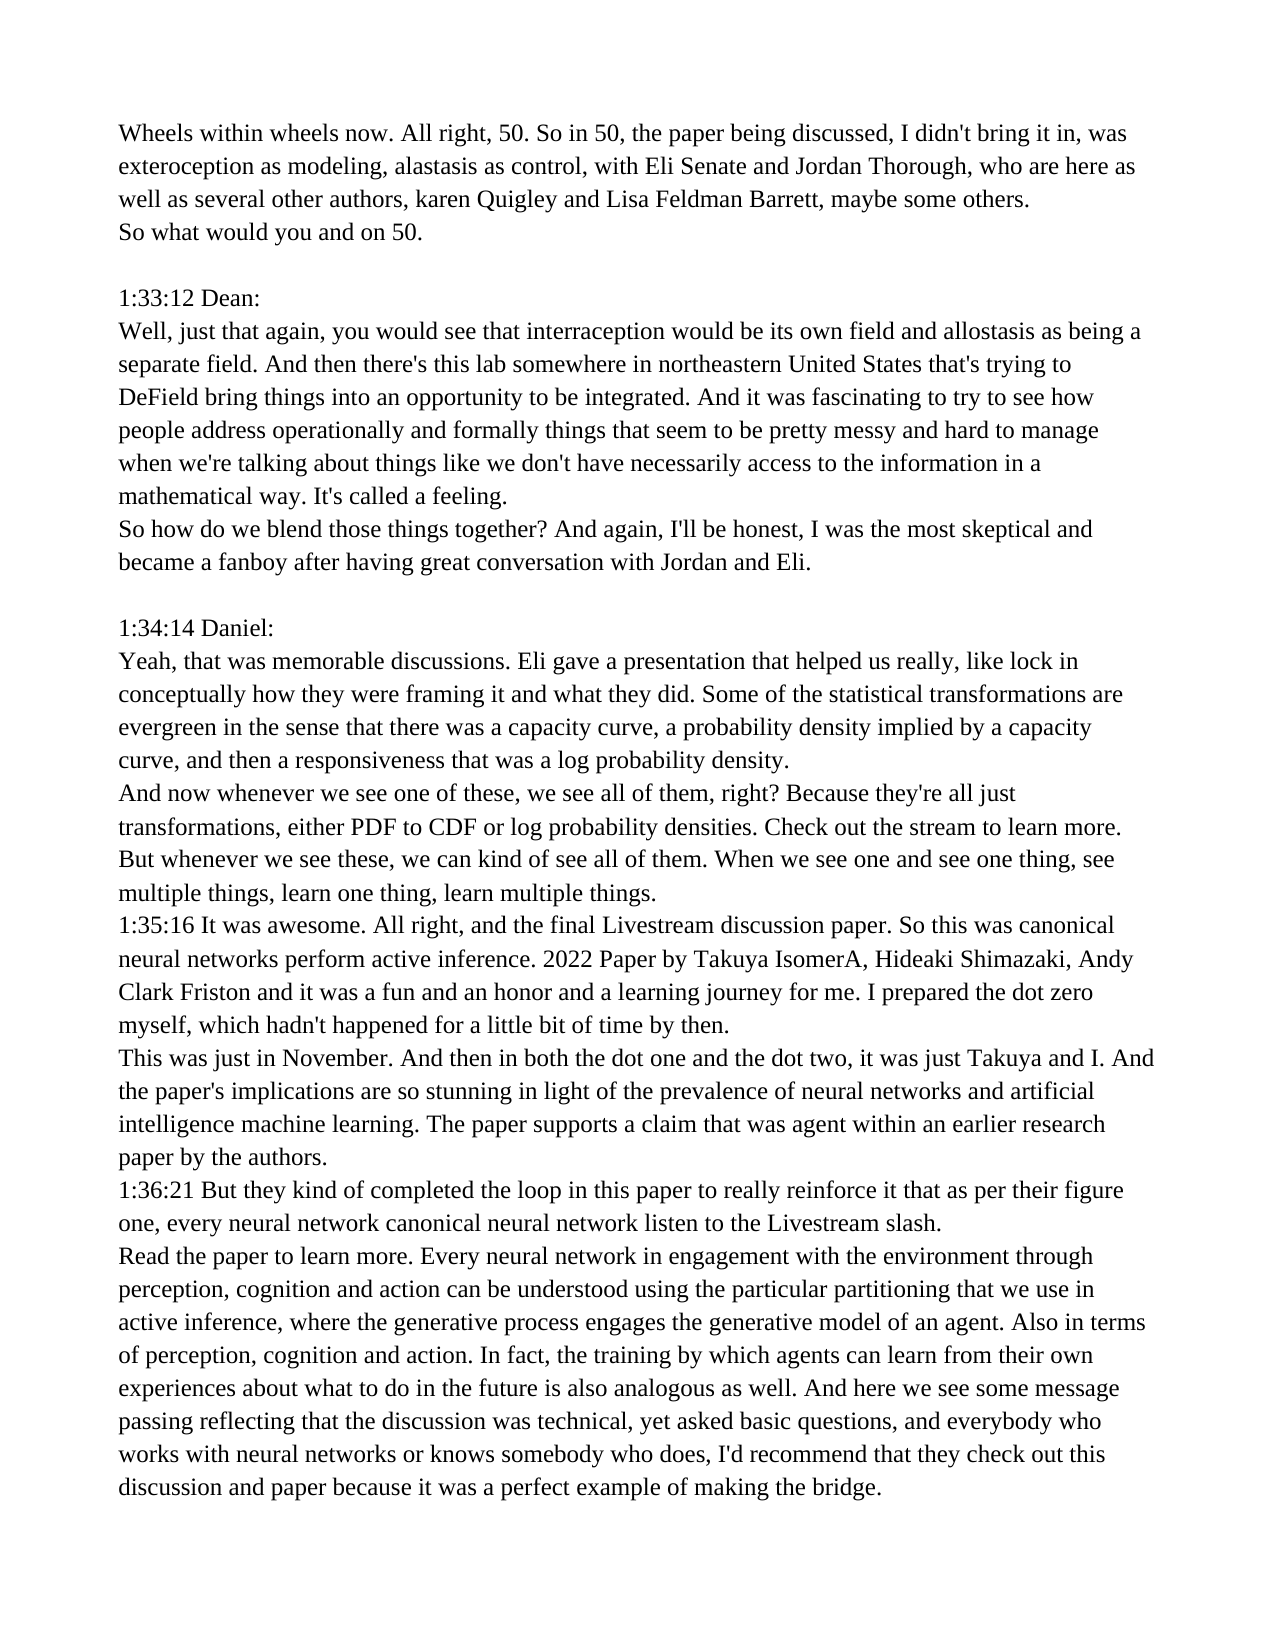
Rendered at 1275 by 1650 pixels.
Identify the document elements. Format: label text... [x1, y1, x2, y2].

text 1:36:21 But they kind of completed the loop in this paper to really reinforce it that as per their figure one, every neural network canonical neural network listen to the Livestream slash. [118, 1175, 1157, 1237]
text So what would you and on 50. [118, 217, 1157, 246]
text Wheels within wheels now. All right, 50. So in 50, the paper being discussed, I didn't bring it in, was exteroception as modeling, alastasis as control, with Eli Senate and Jordan Thorough, who are here as well as several other authors, karen Quigley and Lisa Feldman Barrett, maybe some others. [118, 118, 1157, 213]
text This was just in November. And then in both the dot one and the dot two, it was just Takuya and I. And the paper's implications are so stunning in light of the prevalence of neural networks and artificial intelligence machine learning. The paper supports a claim that was agent within an earlier research paper by the authors. [118, 1043, 1157, 1171]
text 1:33:12 Dean: [118, 283, 1157, 312]
text 1:34:14 Daniel: [118, 613, 1157, 642]
text So how do we blend those things together? And again, I'll be honest, I was the most skeptical and became a fanboy after having great conversation with Jordan and Eli. [118, 514, 1157, 576]
text And now whenever we see one of these, we see all of them, right? Because they're all just transformations, either PDF to CDF or log probability densities. Check out the stream to learn more. But whenever we see these, we can kind of see all of them. When we see one and see one thing, see multiple things, learn one thing, learn multiple things. [118, 778, 1157, 906]
text Read the paper to learn more. Every neural network in engagement with the environment through perception, cognition and action can be understood using the particular partitioning that we use in active inference, where the generative process engages the generative model of an agent. Also in terms of perception, cognition and action. In fact, the training by which agents can learn from their own experiences about what to do in the future is also analogous as well. And here we see some message passing reflecting that the discussion was technical, yet asked basic questions, and everybody who works with neural networks or knows somebody who does, I'd recommend that they check out this discussion and paper because it was a perfect example of making the bridge. [118, 1241, 1157, 1501]
text Yeah, that was memorable discussions. Eli gave a presentation that helped us really, like lock in conceptually how they were framing it and what they did. Some of the statistical transformations are evergreen in the sense that there was a capacity curve, a probability density implied by a capacity curve, and then a responsiveness that was a log probability density. [118, 646, 1157, 774]
text Well, just that again, you would see that interraception would be its own field and allostasis as being a separate field. And then there's this lab somewhere in northeastern United States that's trying to DeField bring things into an opportunity to be integrated. And it was fascinating to try to see how people address operationally and formally things that seem to be pretty messy and hard to manage when we're talking about things like we don't have necessarily access to the information in a mathematical way. It's called a feeling. [118, 316, 1157, 510]
text 1:35:16 It was awesome. All right, and the final Livestream discussion paper. So this was canonical neural networks perform active inference. 2022 Paper by Takuya IsomerA, Hideaki Shimazaki, Andy Clark Friston and it was a fun and an honor and a learning journey for me. I prepared the dot zero myself, which hadn't happened for a little bit of time by then. [118, 911, 1157, 1038]
